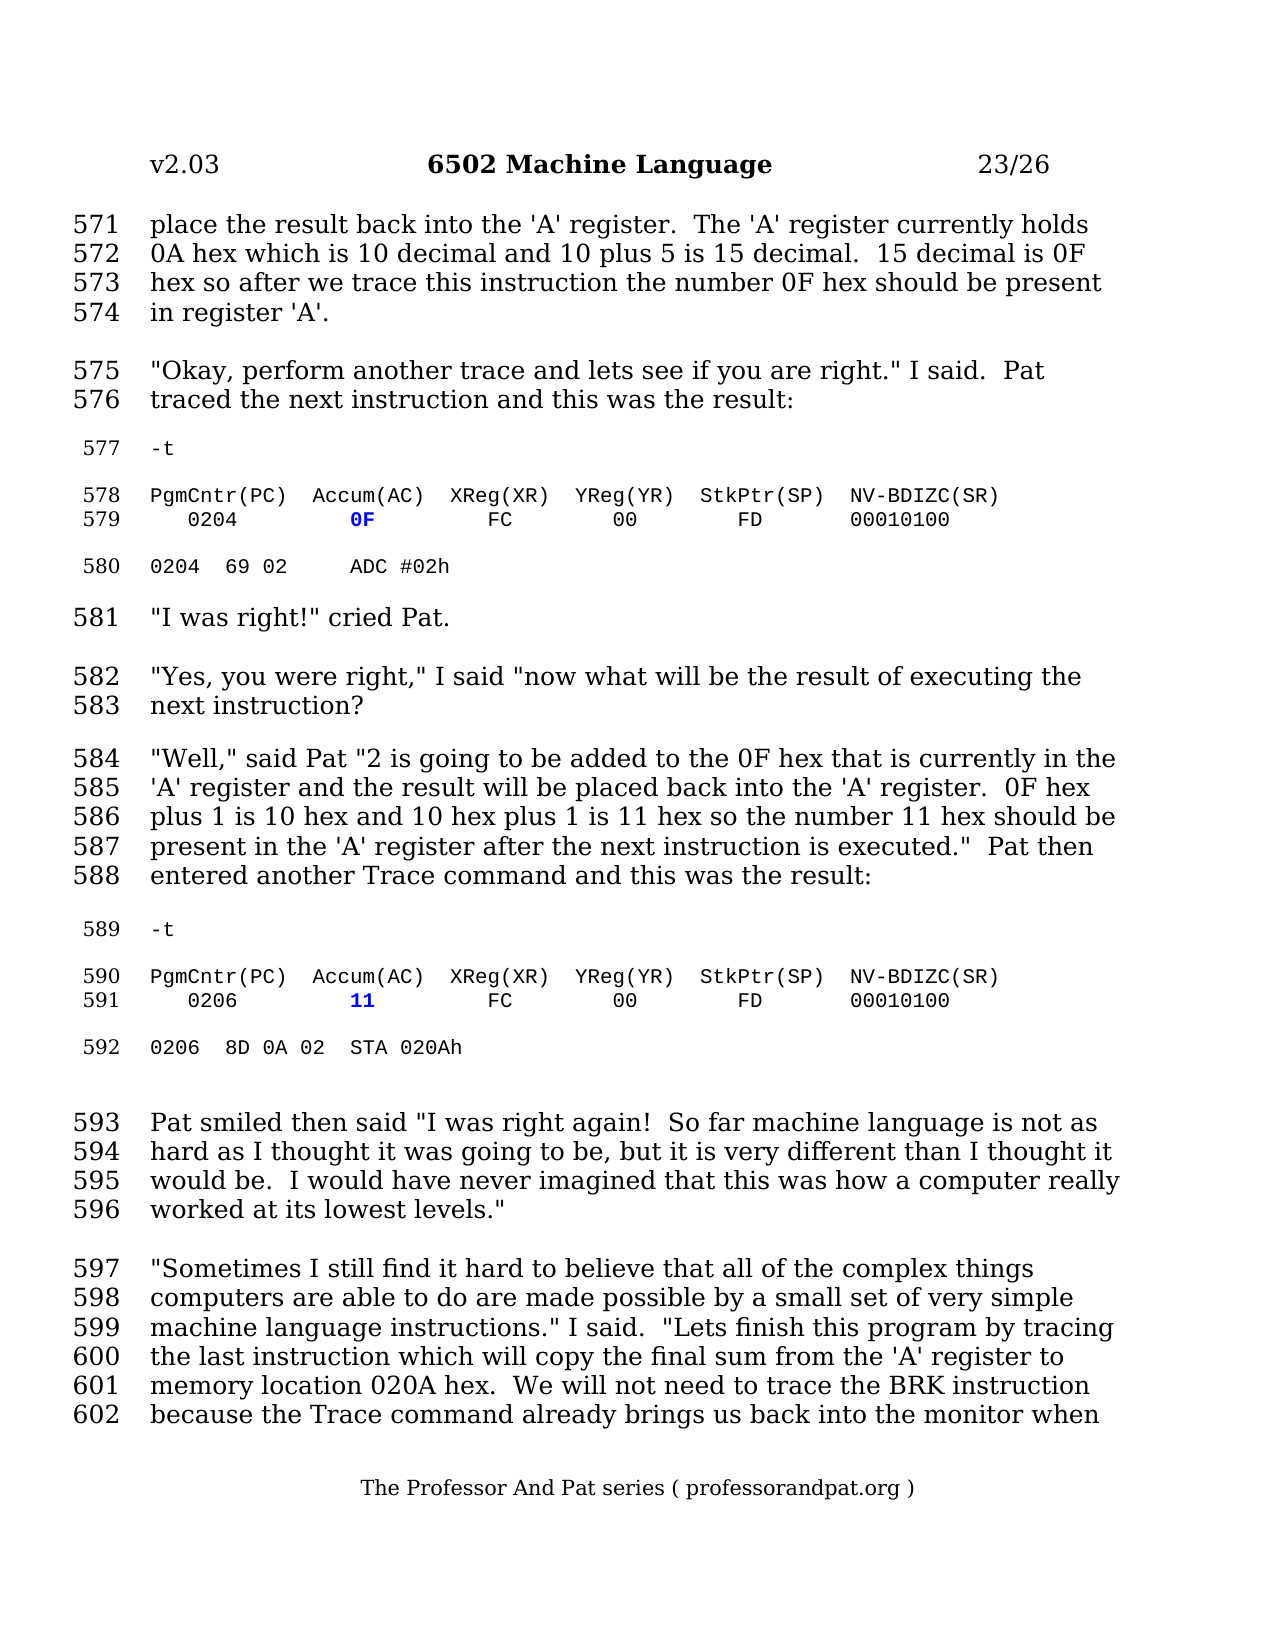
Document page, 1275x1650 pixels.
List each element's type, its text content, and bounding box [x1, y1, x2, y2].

text "Sometimes I still find it hard to believe that all of the complex things computers are able to do are made possible by a small set of very simple machine language instructions." I said. "Lets finish this program by tracing the last instruction which will copy the final sum from the 'A' register to memory location 020A hex. We will not need to trace the BRK instruction because the Trace command already brings us back into the monitor when [150, 1254, 1125, 1430]
text -t [150, 919, 1125, 943]
text "Okay, perform another trace and lets see if you are right." I said. Pat traced the next instruction and this was the result: [150, 356, 1125, 415]
text 0204 0F FC 00 FD 00010100 [150, 509, 1125, 533]
text "Well," said Pat "2 is going to be added to the 0F hex that is currently in the 'A' register and the result will be placed back into the 'A' register. 0F hex plus 1 is 10 hex and 10 hex plus 1 is 11 hex so the number 11 hex should be present in the 'A' register after the next instruction is executed." Pat then entered another Trace command and this was the result: [150, 744, 1125, 890]
text -t [150, 438, 1125, 462]
text 0206 11 FC 00 FD 00010100 [150, 990, 1125, 1014]
text 0206 8D 0A 02 STA 020Ah [150, 1037, 1125, 1061]
text place the result back into the 'A' register. The 'A' register currently holds 0A hex which is 10 decimal and 10 plus 5 is 15 decimal. 15 decimal is 0F hex so after we trace this instruction the number 0F hex should be present in register 'A'. [150, 210, 1125, 327]
text PgmCntr(PC) Accum(AC) XReg(XR) YReg(YR) StkPtr(SP) NV-BDIZC(SR) [150, 967, 1125, 990]
text "I was right!" cried Pat. [150, 603, 1125, 632]
text "Yes, you were right," I said "now what will be the result of executing the next instruction? [150, 662, 1125, 720]
text 0204 69 02 ADC #02h [150, 556, 1125, 580]
text Pat smiled then said "I was right again! So far machine language is not as hard as I thought it was going to be, but it is very different than I thought it would be. I would have never imagined that this was how a computer really worked at its lowest levels." [150, 1108, 1125, 1225]
text PgmCntr(PC) Accum(AC) XReg(XR) YReg(YR) StkPtr(SP) NV-BDIZC(SR) [150, 486, 1125, 509]
